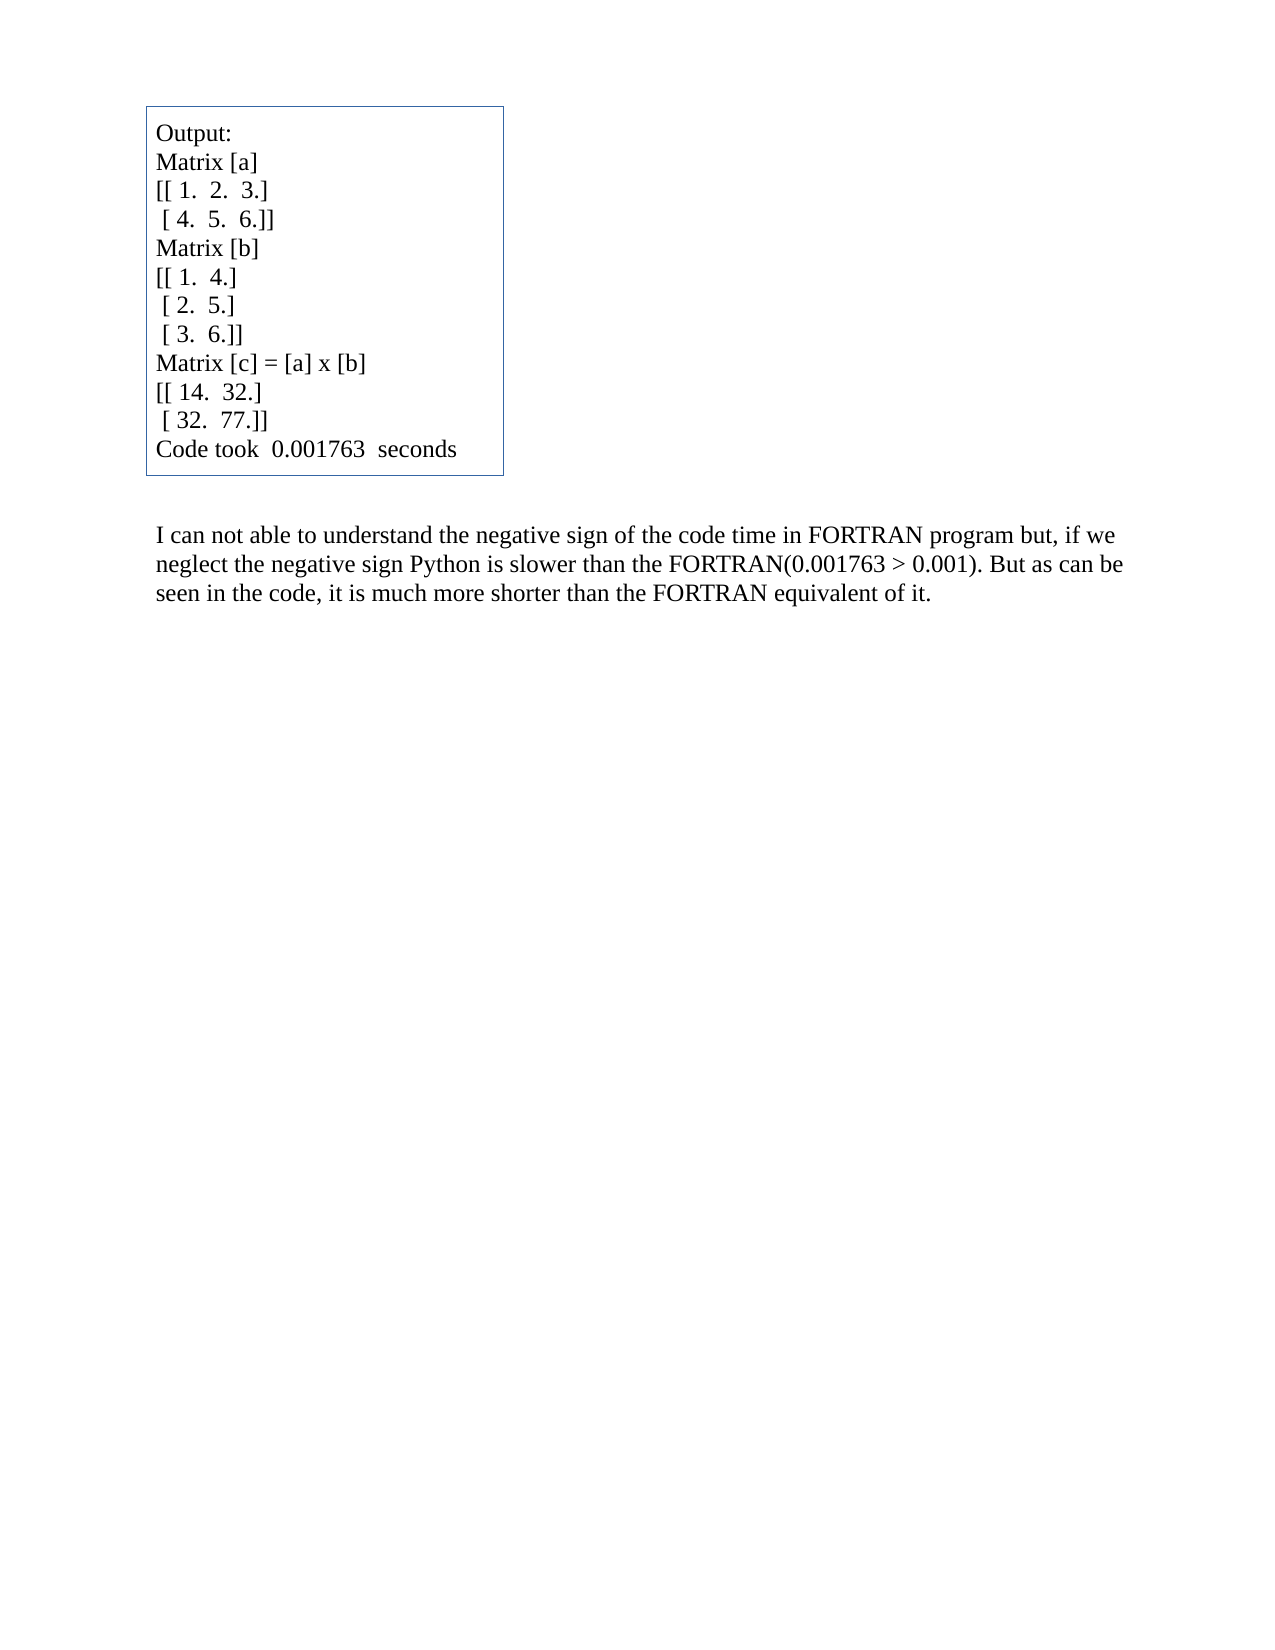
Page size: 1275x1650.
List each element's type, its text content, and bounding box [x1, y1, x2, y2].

text [504, 233, 1157, 262]
text [504, 406, 1157, 434]
text Matrix [b] [156, 233, 503, 262]
text [504, 377, 1157, 406]
text [[ 1. 2. 3.] [156, 176, 503, 204]
text I can not able to understand the negative sign of the code time in FORTRAN program but, if we neglect the negative sign Python is slower than the FORTRAN(0.001763 > 0.001). But as can be seen in the code, it is much more shorter than the FORTRAN equivalent of it. [156, 521, 1157, 607]
text [504, 204, 1157, 233]
text [ 3. 6.]] [156, 319, 503, 348]
text [504, 262, 1157, 291]
text [504, 348, 1157, 377]
text Matrix [c] = [a] x [b] [156, 348, 503, 377]
text [504, 147, 1157, 176]
text [ 2. 5.] [156, 291, 503, 319]
text [[ 1. 4.] [156, 262, 503, 291]
text [504, 319, 1157, 348]
text [ 32. 77.]] [156, 406, 503, 434]
text Code took 0.001763 seconds [156, 434, 503, 463]
text [ 4. 5. 6.]] [156, 204, 503, 233]
text [504, 118, 1157, 147]
text [504, 434, 1157, 463]
text [504, 176, 1157, 204]
text Matrix [a] [156, 147, 503, 176]
text Output: [156, 118, 503, 147]
text [504, 291, 1157, 319]
text [[ 14. 32.] [156, 377, 503, 406]
